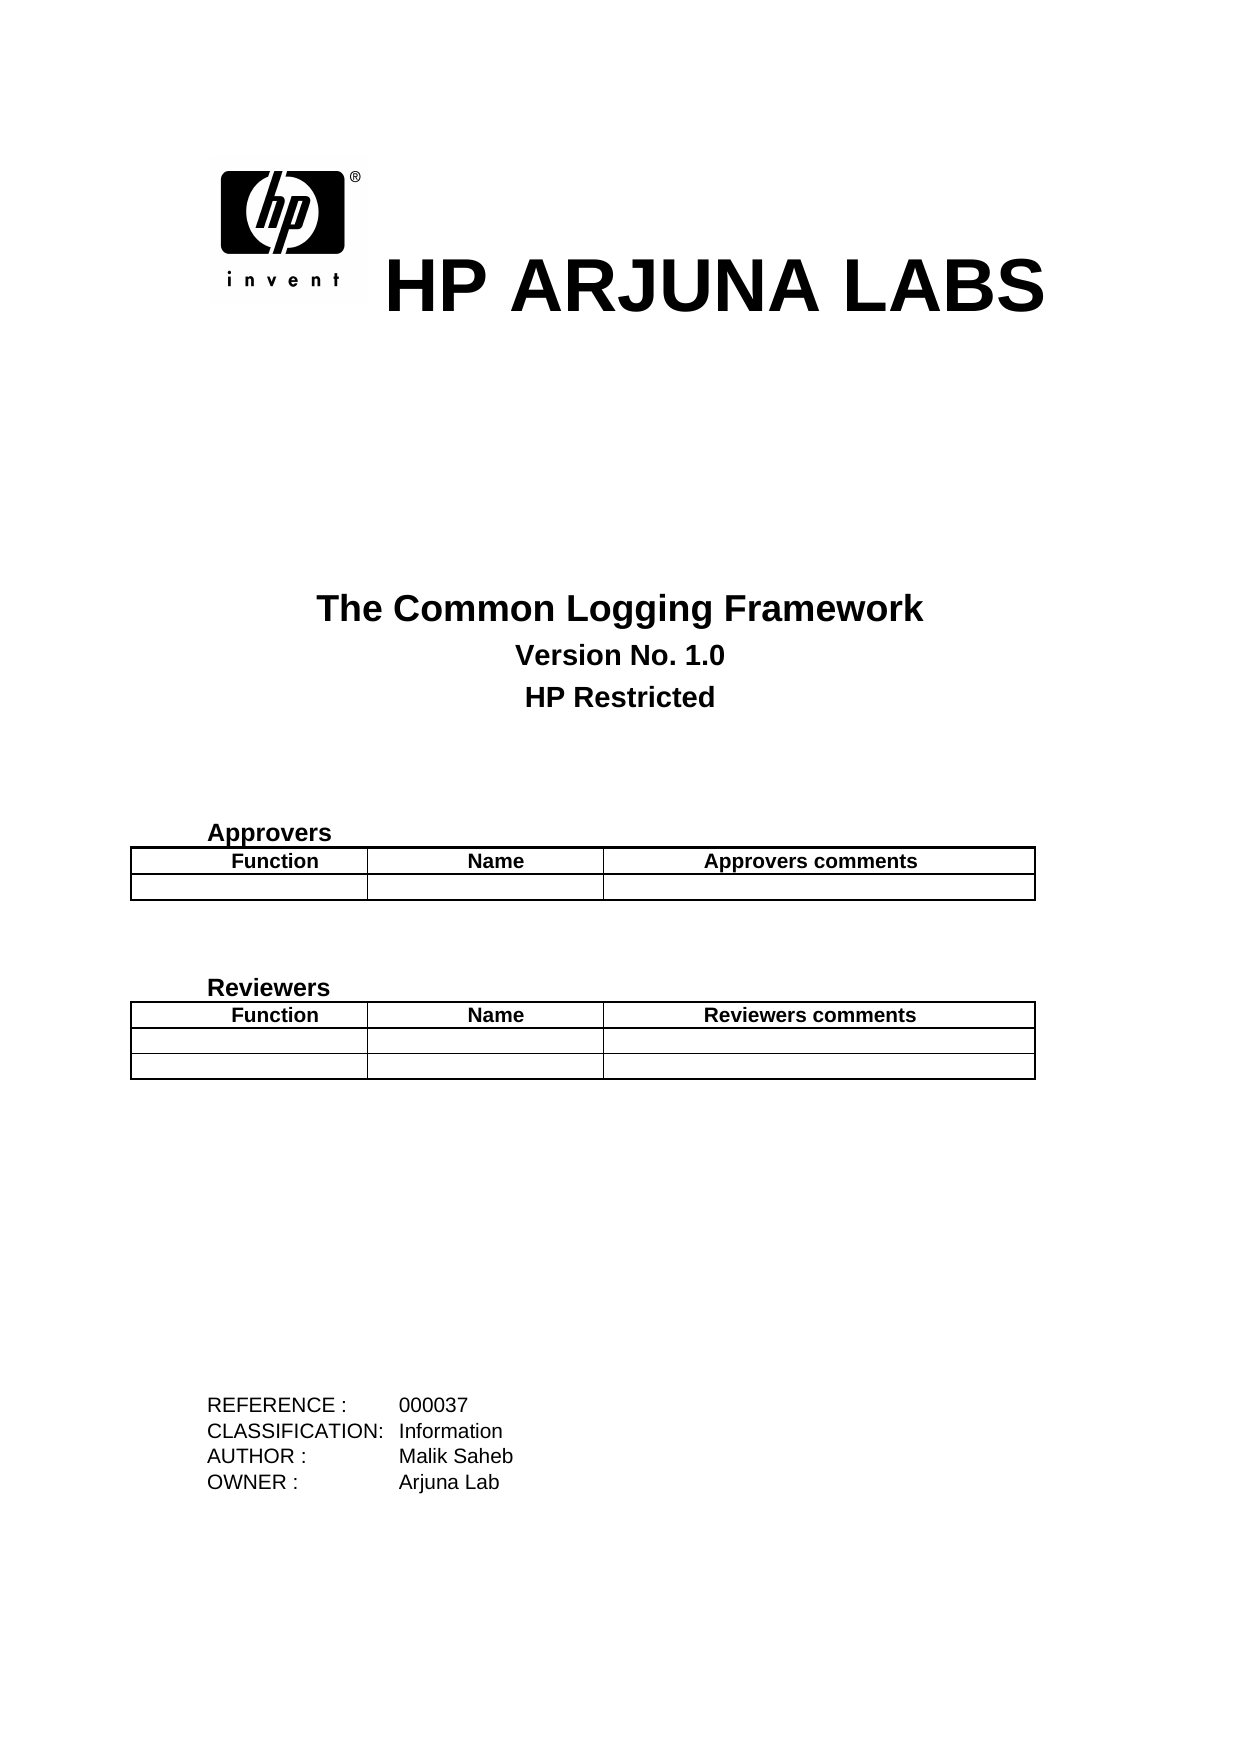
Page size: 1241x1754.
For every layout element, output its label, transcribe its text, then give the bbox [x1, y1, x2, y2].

table_cell [368, 875, 603, 898]
table_cell [132, 875, 367, 898]
picture [210, 156, 368, 303]
text CLASSIFICATION: Information [207, 1419, 1122, 1443]
text HP Restricted [118, 680, 1122, 713]
text HP ARJUNA LABS [118, 148, 1122, 327]
table_cell [132, 1054, 367, 1078]
table_cell [132, 1029, 367, 1053]
table_cell [604, 875, 1034, 898]
table_cell [604, 1054, 1034, 1078]
text REFERENCE : 000037 [207, 1393, 1122, 1417]
table_header Name [368, 1003, 603, 1027]
text The Common Logging Framework [118, 587, 1122, 630]
text Approvers [207, 818, 1122, 846]
table_header Reviewers comments [604, 1003, 1034, 1027]
table_header Function [132, 1003, 367, 1027]
text OWNER : Arjuna Lab [207, 1469, 1122, 1493]
table_header Approvers comments [604, 849, 1034, 872]
table_header Function [132, 849, 367, 872]
table_cell [368, 1054, 603, 1078]
table_header Name [368, 849, 603, 872]
text AUTHOR : Malik Saheb [207, 1444, 1122, 1468]
table_cell [604, 1029, 1034, 1053]
text Reviewers [207, 972, 1122, 1001]
table_cell [368, 1029, 603, 1053]
text Version No. 1.0 [118, 638, 1122, 672]
